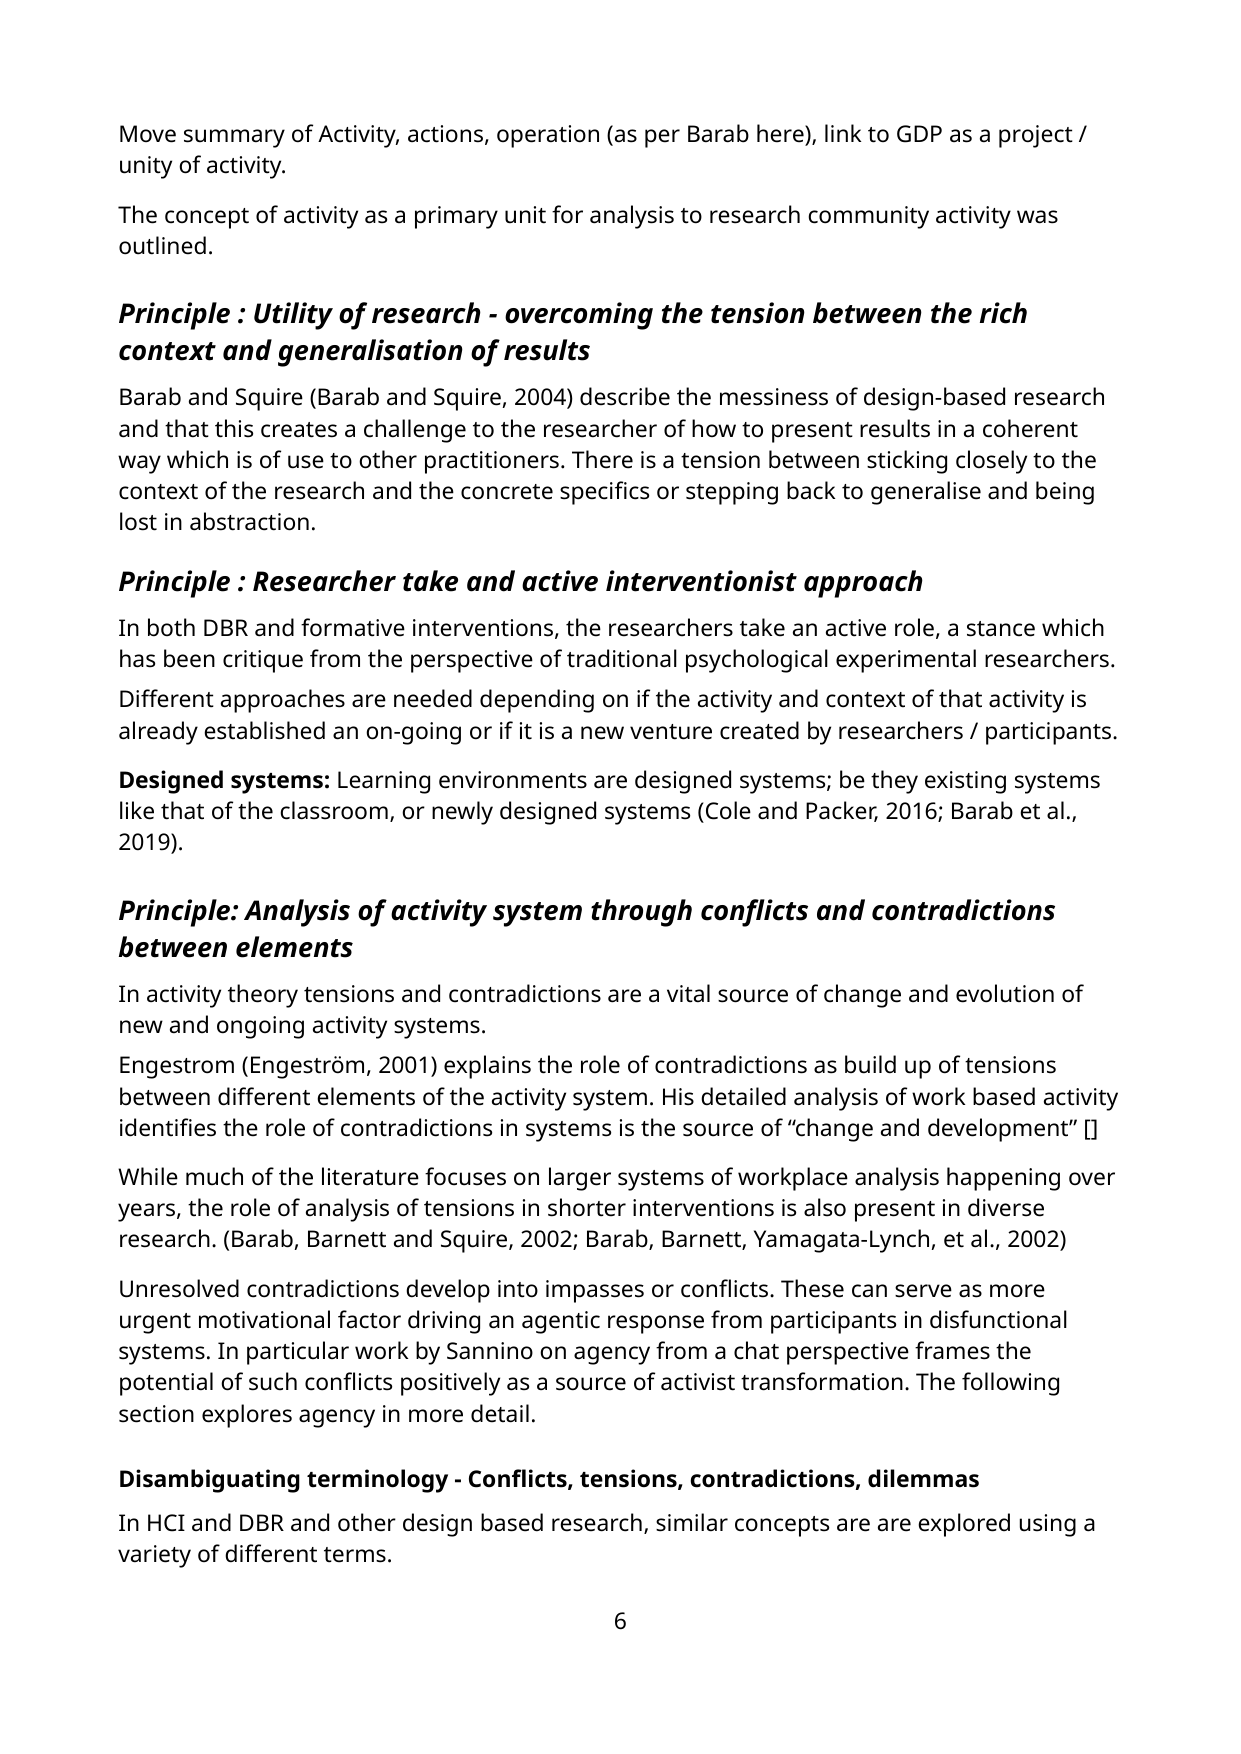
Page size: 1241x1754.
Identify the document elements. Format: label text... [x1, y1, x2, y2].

text Different approaches are needed depending on if the activity and context of that activity is already established an on-going or if it is a new venture created by researchers / participants. [118, 683, 1122, 746]
subtitle Principle : Researcher take and active interventionist approach [118, 562, 1122, 599]
text Unresolved contradictions develop into impasses or conflicts. These can serve as more urgent motivational factor driving an agentic response from participants in disfunctional systems. In particular work by Sannino on agency from a chat perspective frames the potential of such conflicts positively as a source of activist transformation. The following section explores agency in more detail. [118, 1272, 1122, 1429]
text While much of the literature focuses on larger systems of workplace analysis happening over years, the role of analysis of tensions in shorter interventions is also present in diverse research. (Barab, Barnett and Squire, 2002; Barab, Barnett, Yamagata-Lynch, et al., 2002) [118, 1161, 1122, 1254]
subtitle Principle : Utility of research - overcoming the tension between the rich context and generalisation of results [118, 295, 1122, 369]
text Move summary of Activity, actions, operation (as per Barab here), link to GDP as a project / unity of activity. [118, 118, 1122, 181]
text In both DBR and formative interventions, the researchers take an active role, a stance which has been critique from the perspective of traditional psychological experimental researchers. [118, 612, 1122, 674]
text Barab and Squire (Barab and Squire, 2004) describe the messiness of design-based research and that this creates a challenge to the researcher of how to present results in a coherent way which is of use to other practitioners. There is a tension between sticking closely to the context of the research and the concrete specifics or stepping back to generalise and being lost in abstraction. [118, 381, 1122, 537]
text Designed systems: Learning environments are designed systems; be they existing systems like that of the classroom, or newly designed systems (Cole and Packer, 2016; Barab et al., 2019). [118, 764, 1122, 857]
subtitle Principle: Analysis of activity system through conflicts and contradictions between elements [118, 891, 1122, 965]
text In activity theory tensions and contradictions are a vital source of change and evolution of new and ongoing activity systems. [118, 978, 1122, 1040]
text In HCI and DBR and other design based research, similar concepts are are explored using a variety of different terms. [118, 1506, 1122, 1569]
text Engestrom (Engeström, 2001) explains the role of contradictions as build up of tensions between different elements of the activity system. His detailed analysis of work based activity identifies the role of contradictions in systems is the source of “change and development” [] [118, 1049, 1122, 1143]
subtitle Disambiguating terminology - Conflicts, tensions, contradictions, dilemmas [118, 1463, 1122, 1494]
text The concept of activity as a primary unit for analysis to research community activity was outlined. [118, 198, 1122, 261]
